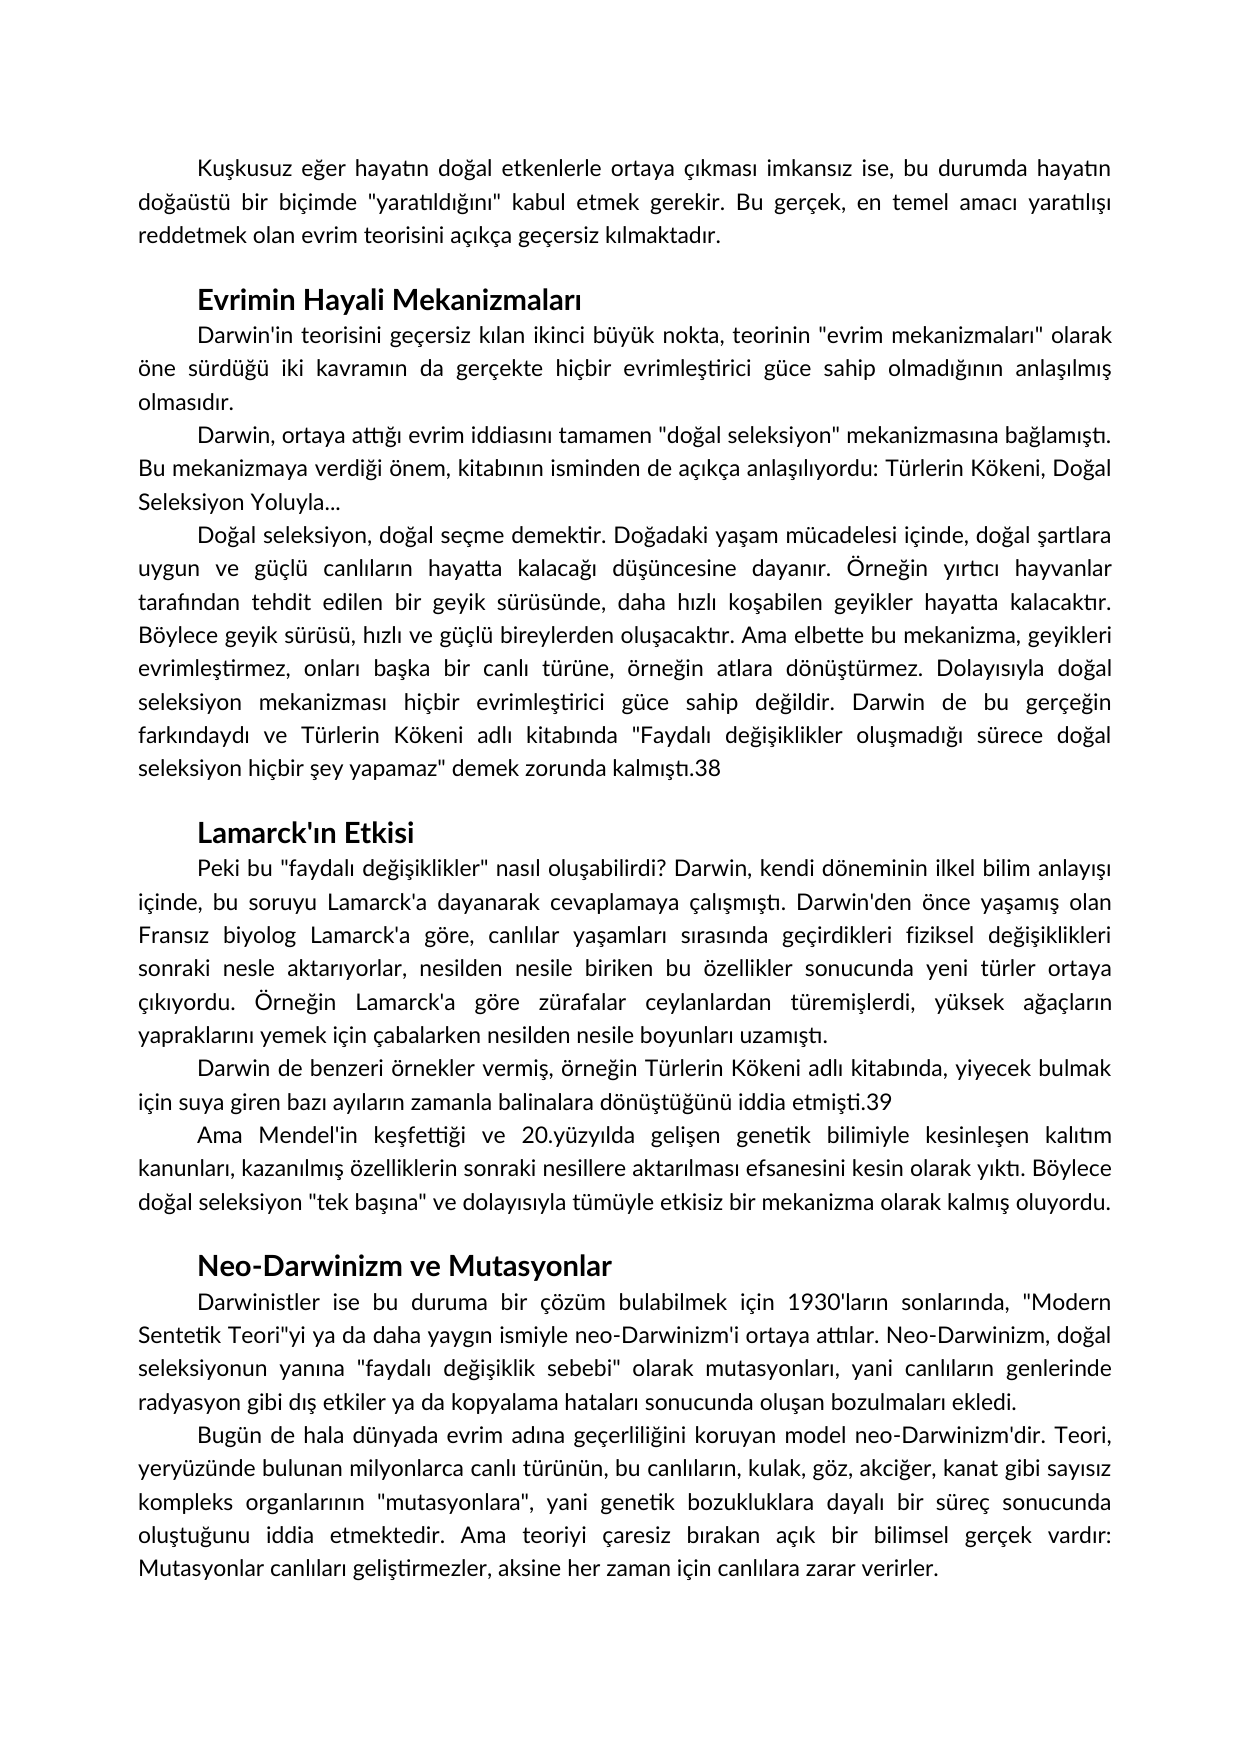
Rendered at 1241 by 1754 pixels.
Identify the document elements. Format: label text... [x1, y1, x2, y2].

text Neo-Darwinizm ve Mutasyonlar [138, 1250, 1113, 1283]
text Bugün de hala dünyada evrim adına geçerliliğini koruyan model neo-Darwinizm'dir. Teori, yeryüzünde bulunan milyonlarca canlı türünün, bu canlıların, kulak, göz, akciğer, kanat gibi sayısız kompleks organlarının "mutasyonlara", yani genetik bozukluklara dayalı bir süreç sonucunda oluştuğunu iddia etmektedir. Ama teoriyi çaresiz bırakan açık bir bilimsel gerçek vardır: Mutasyonlar canlıları geliştirmezler, aksine her zaman için canlılara zarar verirler. [138, 1417, 1113, 1583]
text Kuşkusuz eğer hayatın doğal etkenlerle ortaya çıkması imkansız ise, bu durumda hayatın doğaüstü bir biçimde "yaratıldığını" kabul etmek gerekir. Bu gerçek, en temel amacı yaratılışı reddetmek olan evrim teorisini açıkça geçersiz kılmaktadır. [138, 150, 1113, 250]
text Darwin, ortaya attığı evrim iddiasını tamamen "doğal seleksiyon" mekanizmasına bağlamıştı. Bu mekanizmaya verdiği önem, kitabının isminden de açıkça anlaşılıyordu: Türlerin Kökeni, Doğal Seleksiyon Yoluyla... [138, 417, 1113, 517]
text Darwin'in teorisini geçersiz kılan ikinci büyük nokta, teorinin "evrim mekanizmaları" olarak öne sürdüğü iki kavramın da gerçekte hiçbir evrimleştirici güce sahip olmadığının anlaşılmış olmasıdır. [138, 317, 1113, 417]
text Darwin de benzeri örnekler vermiş, örneğin Türlerin Kökeni adlı kitabında, yiyecek bulmak için suya giren bazı ayıların zamanla balinalara dönüştüğünü iddia etmişti.39 [138, 1050, 1113, 1117]
text Ama Mendel'in keşfettiği ve 20.yüzyılda gelişen genetik bilimiyle kesinleşen kalıtım kanunları, kazanılmış özelliklerin sonraki nesillere aktarılması efsanesini kesin olarak yıktı. Böylece doğal seleksiyon "tek başına" ve dolayısıyla tümüyle etkisiz bir mekanizma olarak kalmış oluyordu. [138, 1117, 1113, 1217]
text Darwinistler ise bu duruma bir çözüm bulabilmek için 1930'ların sonlarında, "Modern Sentetik Teori"yi ya da daha yaygın ismiyle neo-Darwinizm'i ortaya attılar. Neo-Darwinizm, doğal seleksiyonun yanına "faydalı değişiklik sebebi" olarak mutasyonları, yani canlıların genlerinde radyasyon gibi dış etkiler ya da kopyalama hataları sonucunda oluşan bozulmaları ekledi. [138, 1283, 1113, 1417]
text Peki bu "faydalı değişiklikler" nasıl oluşabilirdi? Darwin, kendi döneminin ilkel bilim anlayışı içinde, bu soruyu Lamarck'a dayanarak cevaplamaya çalışmıştı. Darwin'den önce yaşamış olan Fransız biyolog Lamarck'a göre, canlılar yaşamları sırasında geçirdikleri fiziksel değişiklikleri sonraki nesle aktarıyorlar, nesilden nesile biriken bu özellikler sonucunda yeni türler ortaya çıkıyordu. Örneğin Lamarck'a göre zürafalar ceylanlardan türemişlerdi, yüksek ağaçların yapraklarını yemek için çabalarken nesilden nesile boyunları uzamıştı. [138, 850, 1113, 1050]
text Lamarck'ın Etkisi [138, 817, 1113, 850]
text Doğal seleksiyon, doğal seçme demektir. Doğadaki yaşam mücadelesi içinde, doğal şartlara uygun ve güçlü canlıların hayatta kalacağı düşüncesine dayanır. Örneğin yırtıcı hayvanlar tarafından tehdit edilen bir geyik sürüsünde, daha hızlı koşabilen geyikler hayatta kalacaktır. Böylece geyik sürüsü, hızlı ve güçlü bireylerden oluşacaktır. Ama elbette bu mekanizma, geyikleri evrimleştirmez, onları başka bir canlı türüne, örneğin atlara dönüştürmez. Dolayısıyla doğal seleksiyon mekanizması hiçbir evrimleştirici güce sahip değildir. Darwin de bu gerçeğin farkındaydı ve Türlerin Kökeni adlı kitabında "Faydalı değişiklikler oluşmadığı sürece doğal seleksiyon hiçbir şey yapamaz" demek zorunda kalmıştı.38 [138, 517, 1113, 783]
text Evrimin Hayali Mekanizmaları [138, 283, 1113, 317]
